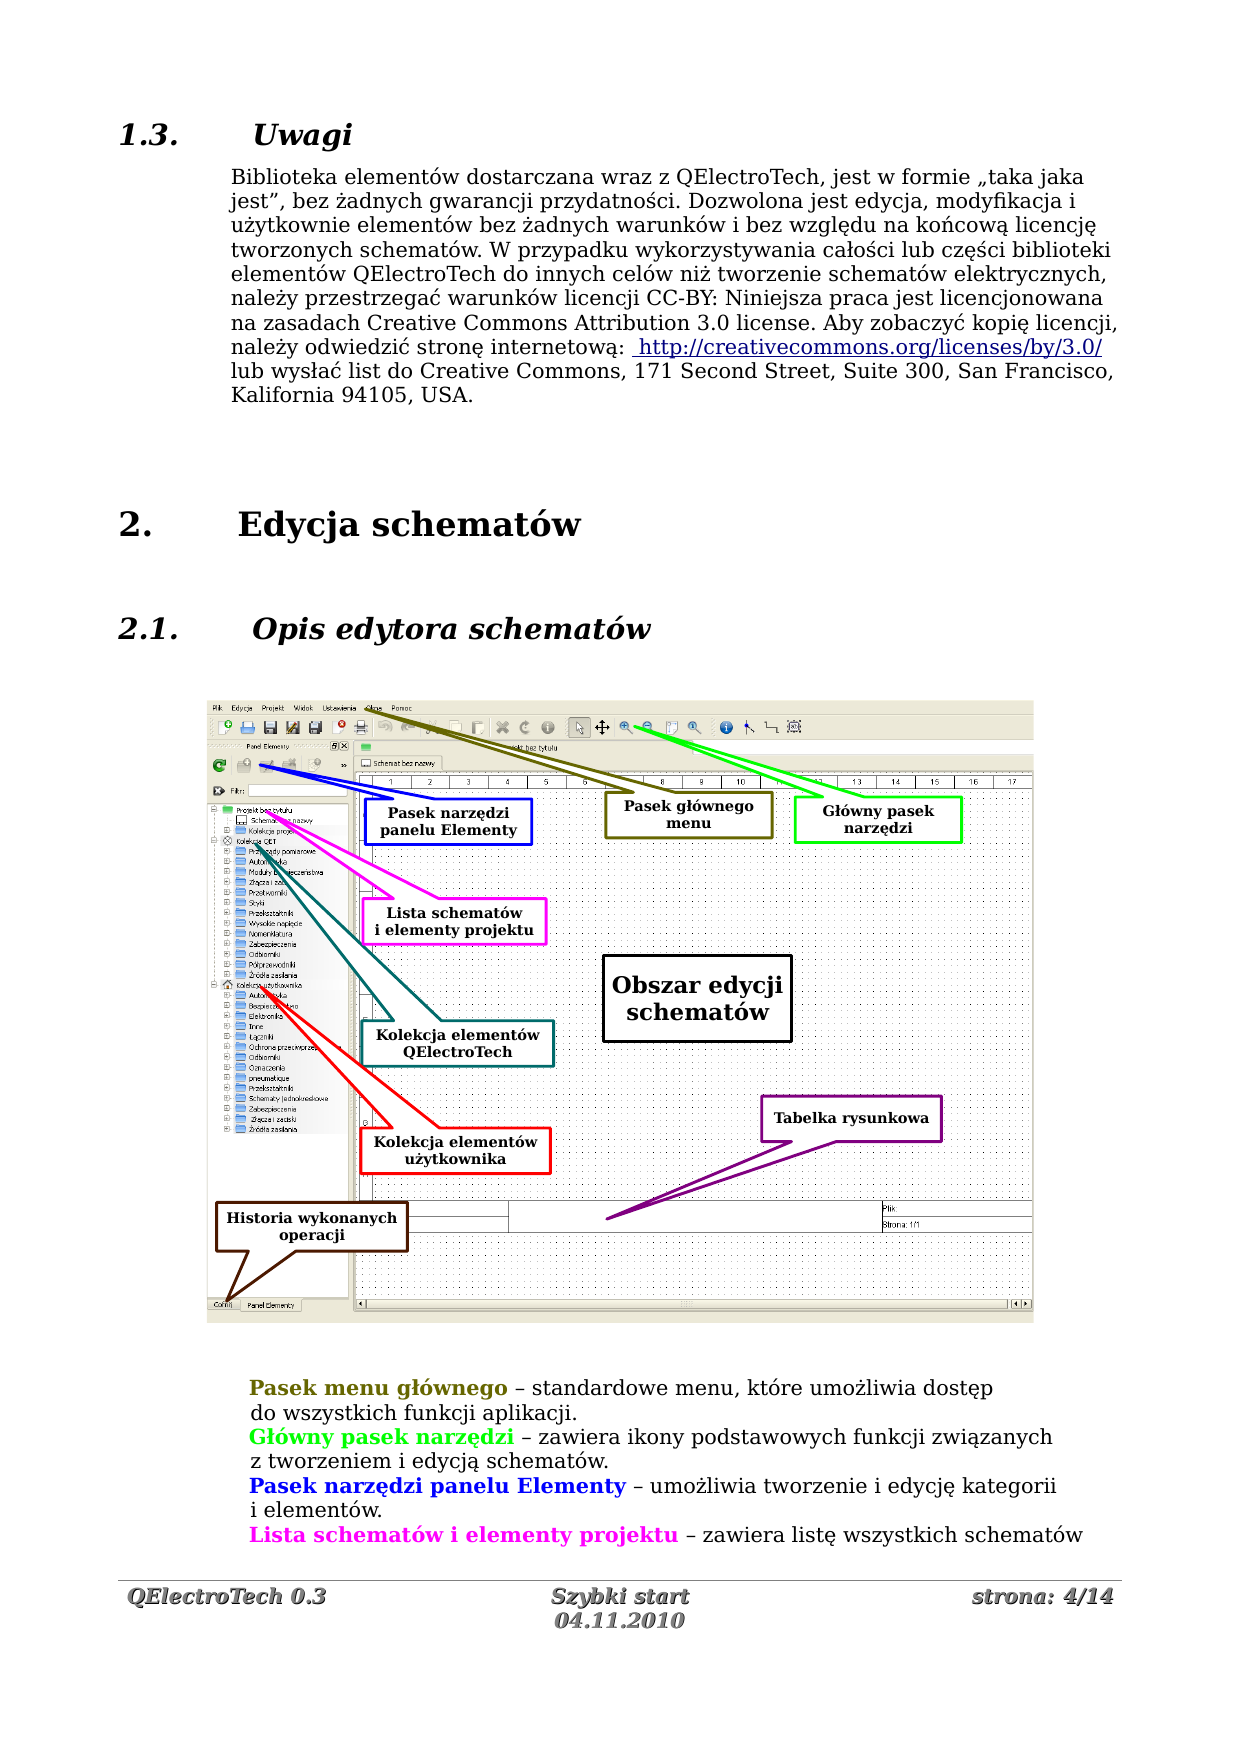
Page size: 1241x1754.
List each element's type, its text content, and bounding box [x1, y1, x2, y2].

list Biblioteka elementów dostarczana wraz z QElectroTech, jest w formie „taka jaka jest”, bez żadnych gwarancji przydatności. Dozwolona jest edycja, modyfikacja i użytkownie elementów bez żadnych warunków i bez względu na końcową licencję tworzonych schematów. W przypadku wykorzystywania całości lub części biblioteki elementów QElectroTech do innych celów niż tworzenie schematów elektrycznych, należy przestrzegać warunków licencji CC-BY: Niniejsza praca jest licencjonowana na zasadach Creative Commons Attribution 3.0 license. Aby zobaczyć kopię licencji, należy odwiedzić stronę internetową: http://creativecommons.org/licenses/by/3.0/ [193, 165, 1122, 359]
text Pasek menu głównego – standardowe menu, które umożliwia dostęp [118, 1376, 1122, 1401]
text Główny pasek narzędzi – zawiera ikony podstawowych funkcji związanych [118, 1425, 1122, 1449]
subtitle Uwagi [118, 118, 1122, 152]
list lub wysłać list do Creative Commons, 171 Second Street, Suite 300, San Francisco, Kalifornia 94105, USA. [193, 359, 1122, 408]
text i elementów. [118, 1498, 1122, 1522]
text do wszystkich funkcji aplikacji. [118, 1401, 1122, 1425]
subtitle Edycja schematów [118, 505, 1122, 545]
picture [206, 700, 1034, 1323]
text Pasek narzędzi panelu Elementy – umożliwia tworzenie i edycję kategorii [118, 1474, 1122, 1498]
text Lista schematów i elementy projektu – zawiera listę wszystkich schematów [118, 1522, 1122, 1547]
subtitle Opis edytora schematów [118, 612, 1122, 646]
text z tworzeniem i edycją schematów. [118, 1449, 1122, 1474]
